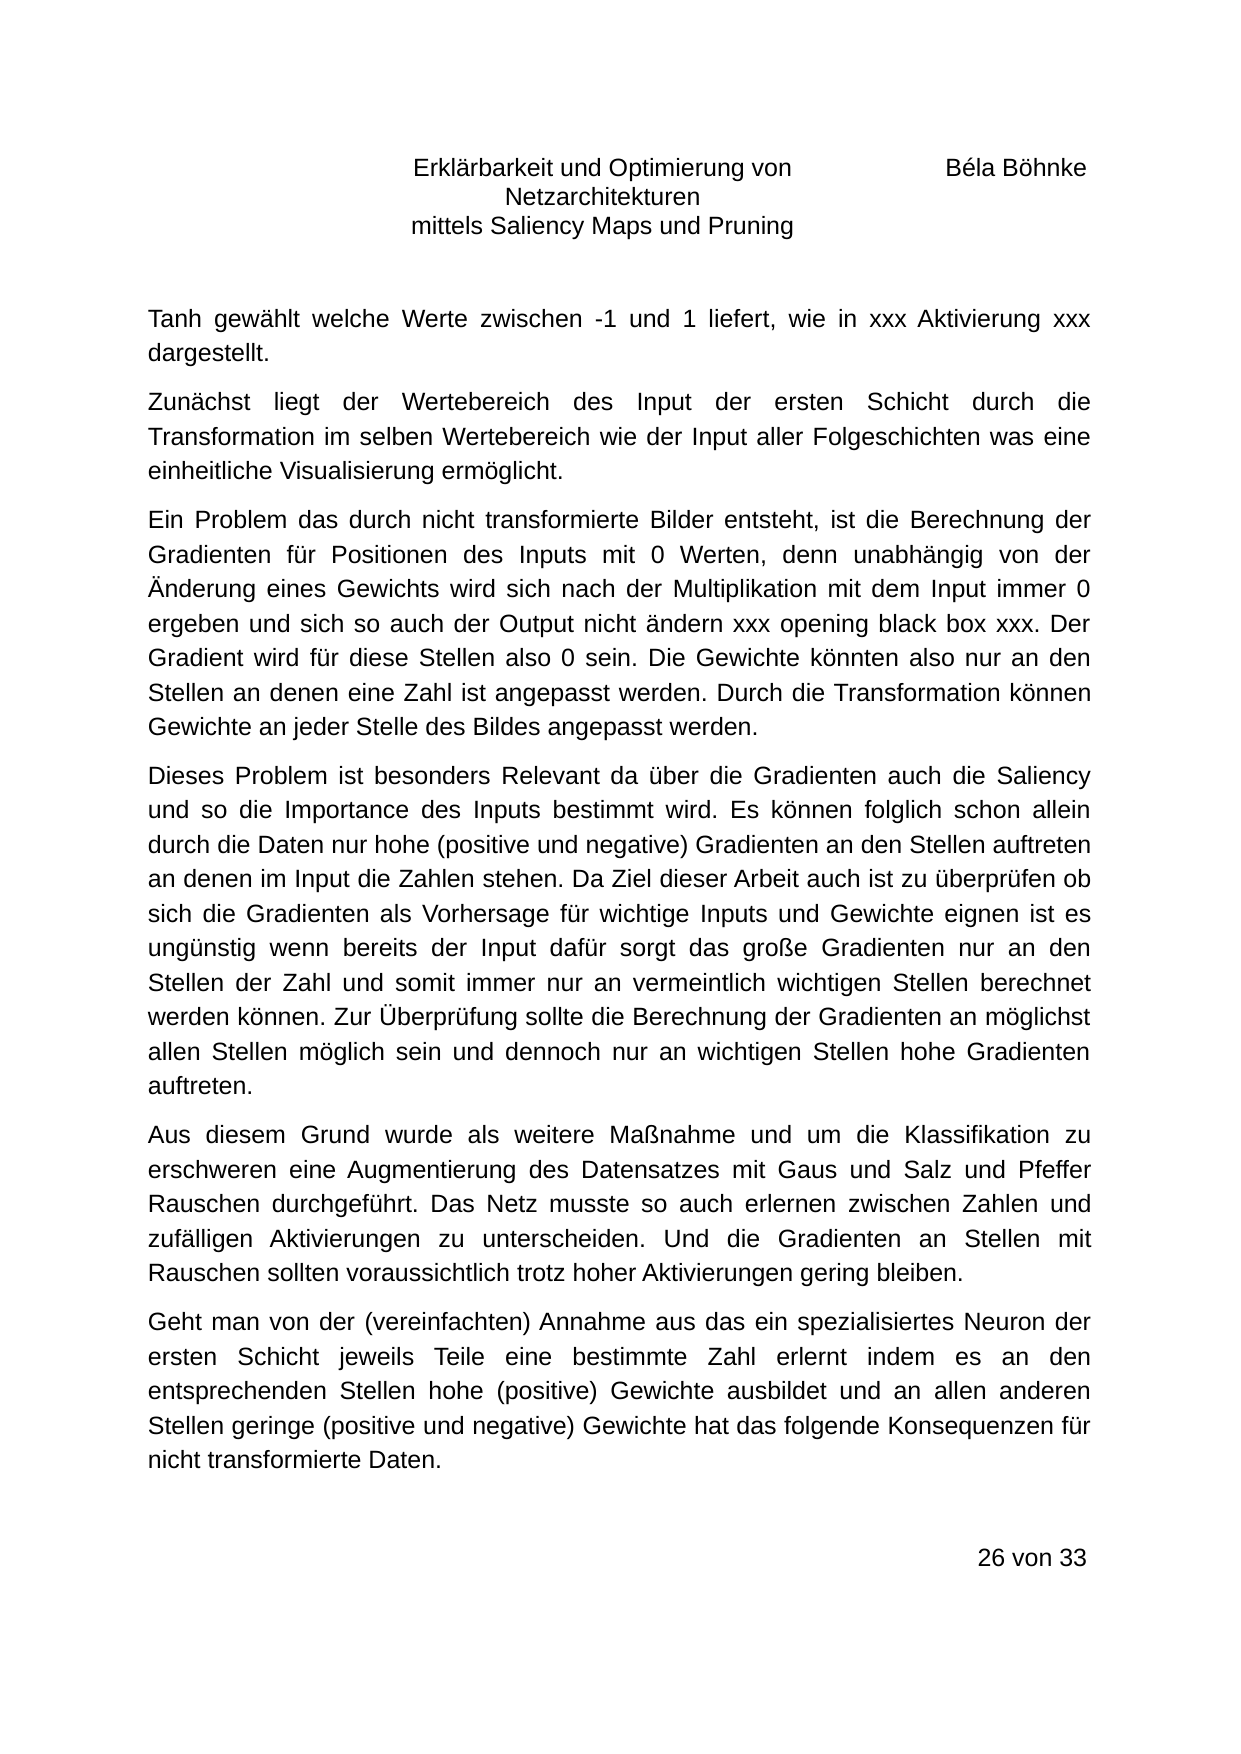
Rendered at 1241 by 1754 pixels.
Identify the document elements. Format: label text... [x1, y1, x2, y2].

text Dieses Problem ist besonders Relevant da über die Gradienten auch die Saliency und so die Importance des Inputs bestimmt wird. Es können folglich schon allein durch die Daten nur hohe (positive und negative) Gradienten an den Stellen auftreten an denen im Input die Zahlen stehen. Da Ziel dieser Arbeit auch ist zu überprüfen ob sich die Gradienten als Vorhersage für wichtige Inputs und Gewichte eignen ist es ungünstig wenn bereits der Input dafür sorgt das große Gradienten nur an den Stellen der Zahl und somit immer nur an vermeintlich wichtigen Stellen berechnet werden können. Zur Überprüfung sollte die Berechnung der Gradienten an möglichst allen Stellen möglich sein und dennoch nur an wichtigen Stellen hohe Gradienten auftreten. [148, 761, 1093, 1100]
text Tanh gewählt welche Werte zwischen -1 und 1 liefert, wie in xxx Aktivierung xxx dargestellt. [148, 303, 1093, 367]
text Aus diesem Grund wurde als weitere Maßnahme und um die Klassifikation zu erschweren eine Augmentierung des Datensatzes mit Gaus und Salz und Pfeffer Rauschen durchgeführt. Das Netz musste so auch erlernen zwischen Zahlen und zufälligen Aktivierungen zu unterscheiden. Und die Gradienten an Stellen mit Rauschen sollten voraussichtlich trotz hoher Aktivierungen gering bleiben. [148, 1120, 1093, 1287]
text Zunächst liegt der Wertebereich des Input der ersten Schicht durch die Transformation im selben Wertebereich wie der Input aller Folgeschichten was eine einheitliche Visualisierung ermöglicht. [148, 387, 1093, 485]
text Geht man von der (vereinfachten) Annahme aus das ein spezialisiertes Neuron der ersten Schicht jeweils Teile eine bestimmte Zahl erlernt indem es an den entsprechenden Stellen hohe (positive) Gewichte ausbildet und an allen anderen Stellen geringe (positive und negative) Gewichte hat das folgende Konsequenzen für nicht transformierte Daten. [148, 1307, 1093, 1474]
text Ein Problem das durch nicht transformierte Bilder entsteht, ist die Berechnung der Gradienten für Positionen des Inputs mit 0 Werten, denn unabhängig von der Änderung eines Gewichts wird sich nach der Multiplikation mit dem Input immer 0 ergeben und sich so auch der Output nicht ändern xxx opening black box xxx. Der Gradient wird für diese Stellen also 0 sein. Die Gewichte könnten also nur an den Stellen an denen eine Zahl ist angepasst werden. Durch die Transformation können Gewichte an jeder Stelle des Bildes angepasst werden. [148, 505, 1093, 741]
